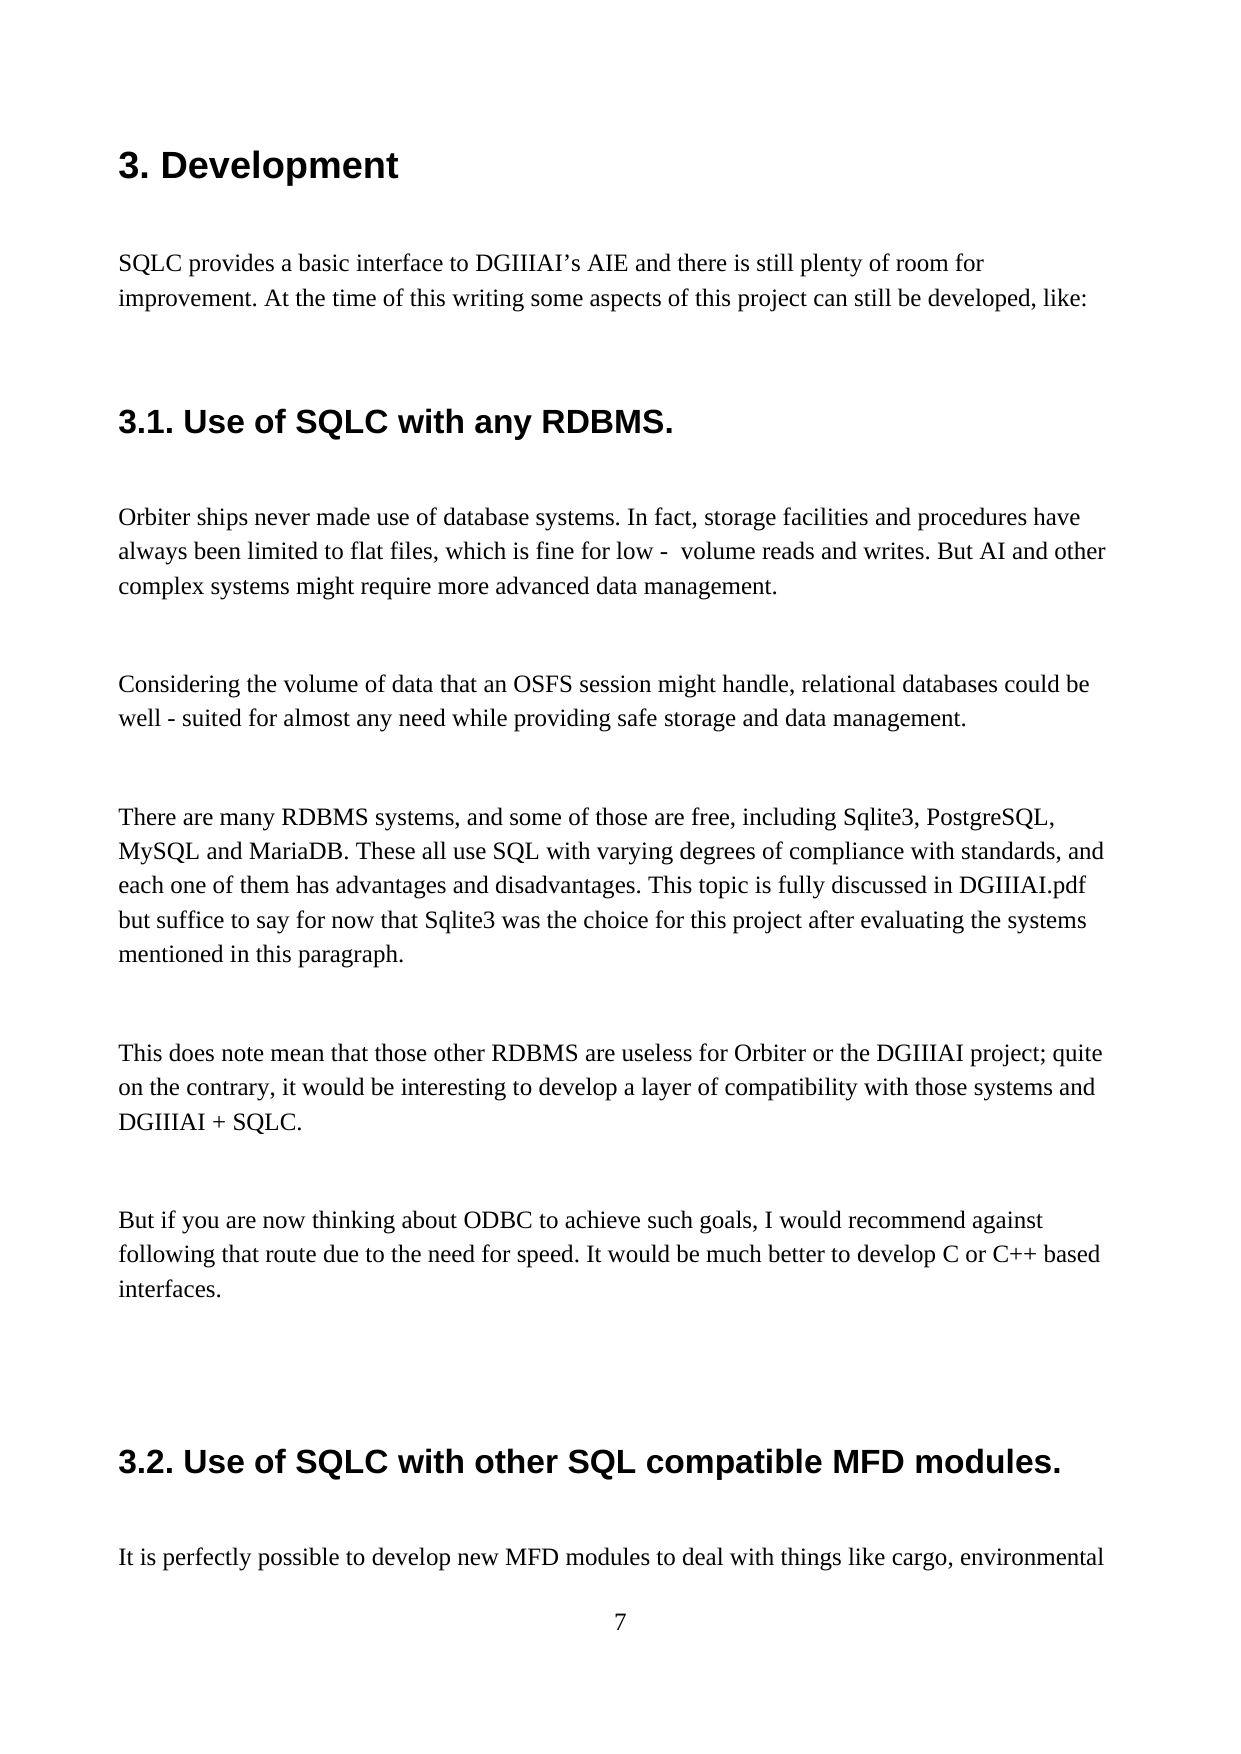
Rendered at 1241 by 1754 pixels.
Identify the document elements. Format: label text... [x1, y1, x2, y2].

text Considering the volume of data that an OSFS session might handle, relational databases could be well - suited for almost any need while providing safe storage and data management. [118, 669, 1122, 732]
text SQLC provides a basic interface to DGIIIAI’s AIE and there is still plenty of room for improvement. At the time of this writing some aspects of this project can still be developed, like: [118, 248, 1122, 312]
subtitle 3. Development [118, 143, 1122, 187]
subtitle 3.2. Use of SQLC with other SQL compatible MFD modules. [118, 1442, 1122, 1480]
text But if you are now thinking about ODBC to achieve such goals, I would recommend against following that route due to the need for speed. It would be much better to develop C or C++ based interfaces. [118, 1205, 1122, 1302]
text It is perfectly possible to develop new MFD modules to deal with things like cargo, environmental [118, 1542, 1122, 1571]
text This does note mean that those other RDBMS are useless for Orbiter or the DGIIIAI project; quite on the contrary, it would be interesting to develop a layer of compatibility with those systems and DGIIIAI + SQLC. [118, 1038, 1122, 1135]
subtitle 3.1. Use of SQLC with any RDBMS. [118, 402, 1122, 440]
text There are many RDBMS systems, and some of those are free, including Sqlite3, PostgreSQL, MySQL and MariaDB. These all use SQL with varying degrees of compliance with standards, and each one of them has advantages and disadvantages. This topic is fully discussed in DGIIIAI.pdf but suffice to say for now that Sqlite3 was the choice for this project after evaluating the systems mentioned in this paragraph. [118, 802, 1122, 968]
text Orbiter ships never made use of database systems. In fact, storage facilities and procedures have always been limited to flat files, which is fine for low - volume reads and writes. But AI and other complex systems might require more advanced data management. [118, 502, 1122, 600]
